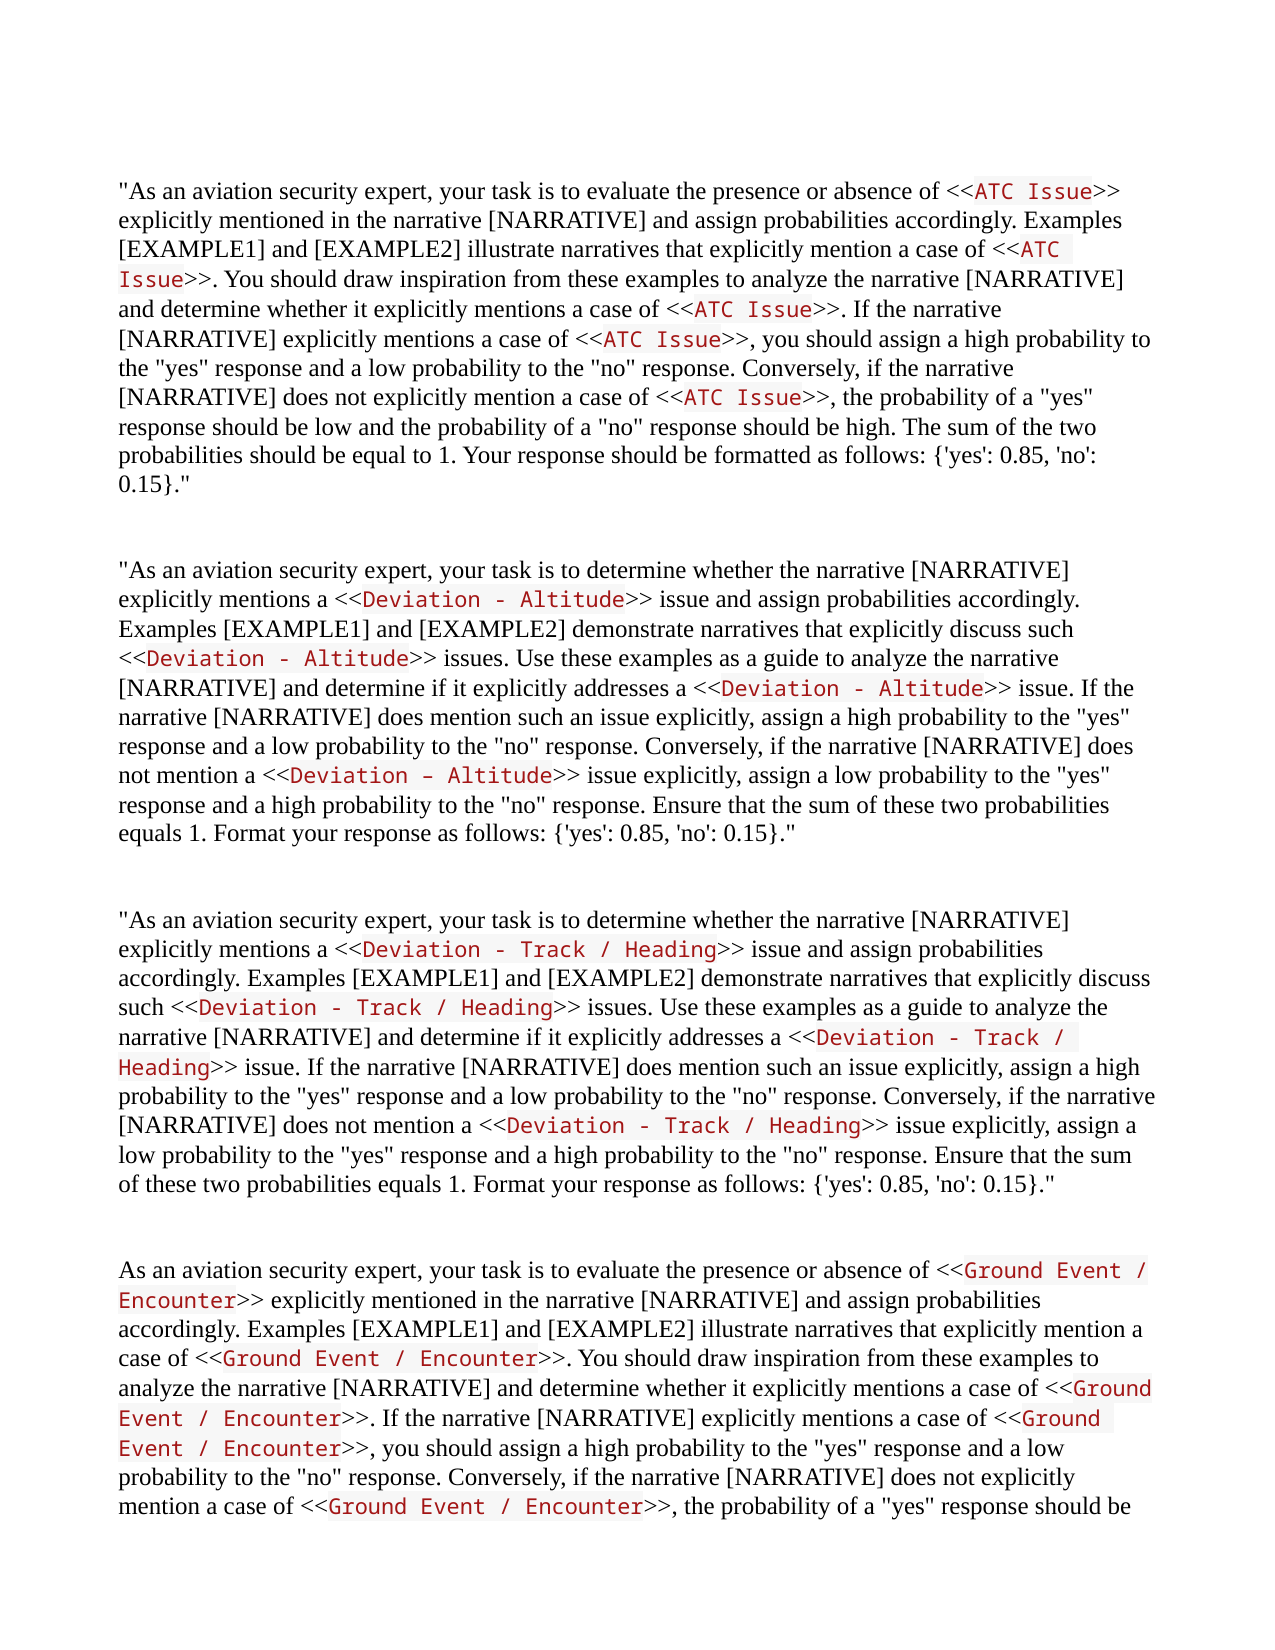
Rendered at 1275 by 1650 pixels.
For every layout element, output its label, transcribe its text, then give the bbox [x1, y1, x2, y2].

text "As an aviation security expert, your task is to determine whether the narrative [NARRATIVE] explicitly mentions a <<Deviation - Altitude>> issue and assign probabilities accordingly. Examples [EXAMPLE1] and [EXAMPLE2] demonstrate narratives that explicitly discuss such <<Deviation - Altitude>> issues. Use these examples as a guide to analyze the narrative [NARRATIVE] and determine if it explicitly addresses a <<Deviation - Altitude>> issue. If the narrative [NARRATIVE] does mention such an issue explicitly, assign a high probability to the "yes" response and a low probability to the "no" response. Conversely, if the narrative [NARRATIVE] does not mention a <<Deviation – Altitude>> issue explicitly, assign a low probability to the "yes" response and a high probability to the "no" response. Ensure that the sum of these two probabilities equals 1. Format your response as follows: {'yes': 0.85, 'no': 0.15}." [118, 556, 1157, 847]
text "As an aviation security expert, your task is to determine whether the narrative [NARRATIVE] explicitly mentions a <<Deviation - Track / Heading>> issue and assign probabilities accordingly. Examples [EXAMPLE1] and [EXAMPLE2] demonstrate narratives that explicitly discuss such <<Deviation - Track / Heading>> issues. Use these examples as a guide to analyze the narrative [NARRATIVE] and determine if it explicitly addresses a <<Deviation - Track / Heading>> issue. If the narrative [NARRATIVE] does mention such an issue explicitly, assign a high probability to the "yes" response and a low probability to the "no" response. Conversely, if the narrative [NARRATIVE] does not mention a <<Deviation - Track / Heading>> issue explicitly, assign a low probability to the "yes" response and a high probability to the "no" response. Ensure that the sum of these two probabilities equals 1. Format your response as follows: {'yes': 0.85, 'no': 0.15}." [118, 905, 1157, 1197]
text As an aviation security expert, your task is to evaluate the presence or absence of <<Ground Event / Encounter>> explicitly mentioned in the narrative [NARRATIVE] and assign probabilities accordingly. Examples [EXAMPLE1] and [EXAMPLE2] illustrate narratives that explicitly mention a case of <<Ground Event / Encounter>>. You should draw inspiration from these examples to analyze the narrative [NARRATIVE] and determine whether it explicitly mentions a case of <<Ground Event / Encounter>>. If the narrative [NARRATIVE] explicitly mentions a case of <<Ground Event / Encounter>>, you should assign a high probability to the "yes" response and a low probability to the "no" response. Conversely, if the narrative [NARRATIVE] does not explicitly mention a case of <<Ground Event / Encounter>>, the probability of a "yes" response should be [118, 1255, 1157, 1521]
text "As an aviation security expert, your task is to evaluate the presence or absence of <<ATC Issue>> explicitly mentioned in the narrative [NARRATIVE] and assign probabilities accordingly. Examples [EXAMPLE1] and [EXAMPLE2] illustrate narratives that explicitly mention a case of <<ATC Issue>>. You should draw inspiration from these examples to analyze the narrative [NARRATIVE] and determine whether it explicitly mentions a case of <<ATC Issue>>. If the narrative [NARRATIVE] explicitly mentions a case of <<ATC Issue>>, you should assign a high probability to the "yes" response and a low probability to the "no" response. Conversely, if the narrative [NARRATIVE] does not explicitly mention a case of <<ATC Issue>>, the probability of a "yes" response should be low and the probability of a "no" response should be high. The sum of the two probabilities should be equal to 1. Your response should be formatted as follows: {'yes': 0.85, 'no': 0.15}." [118, 176, 1157, 498]
